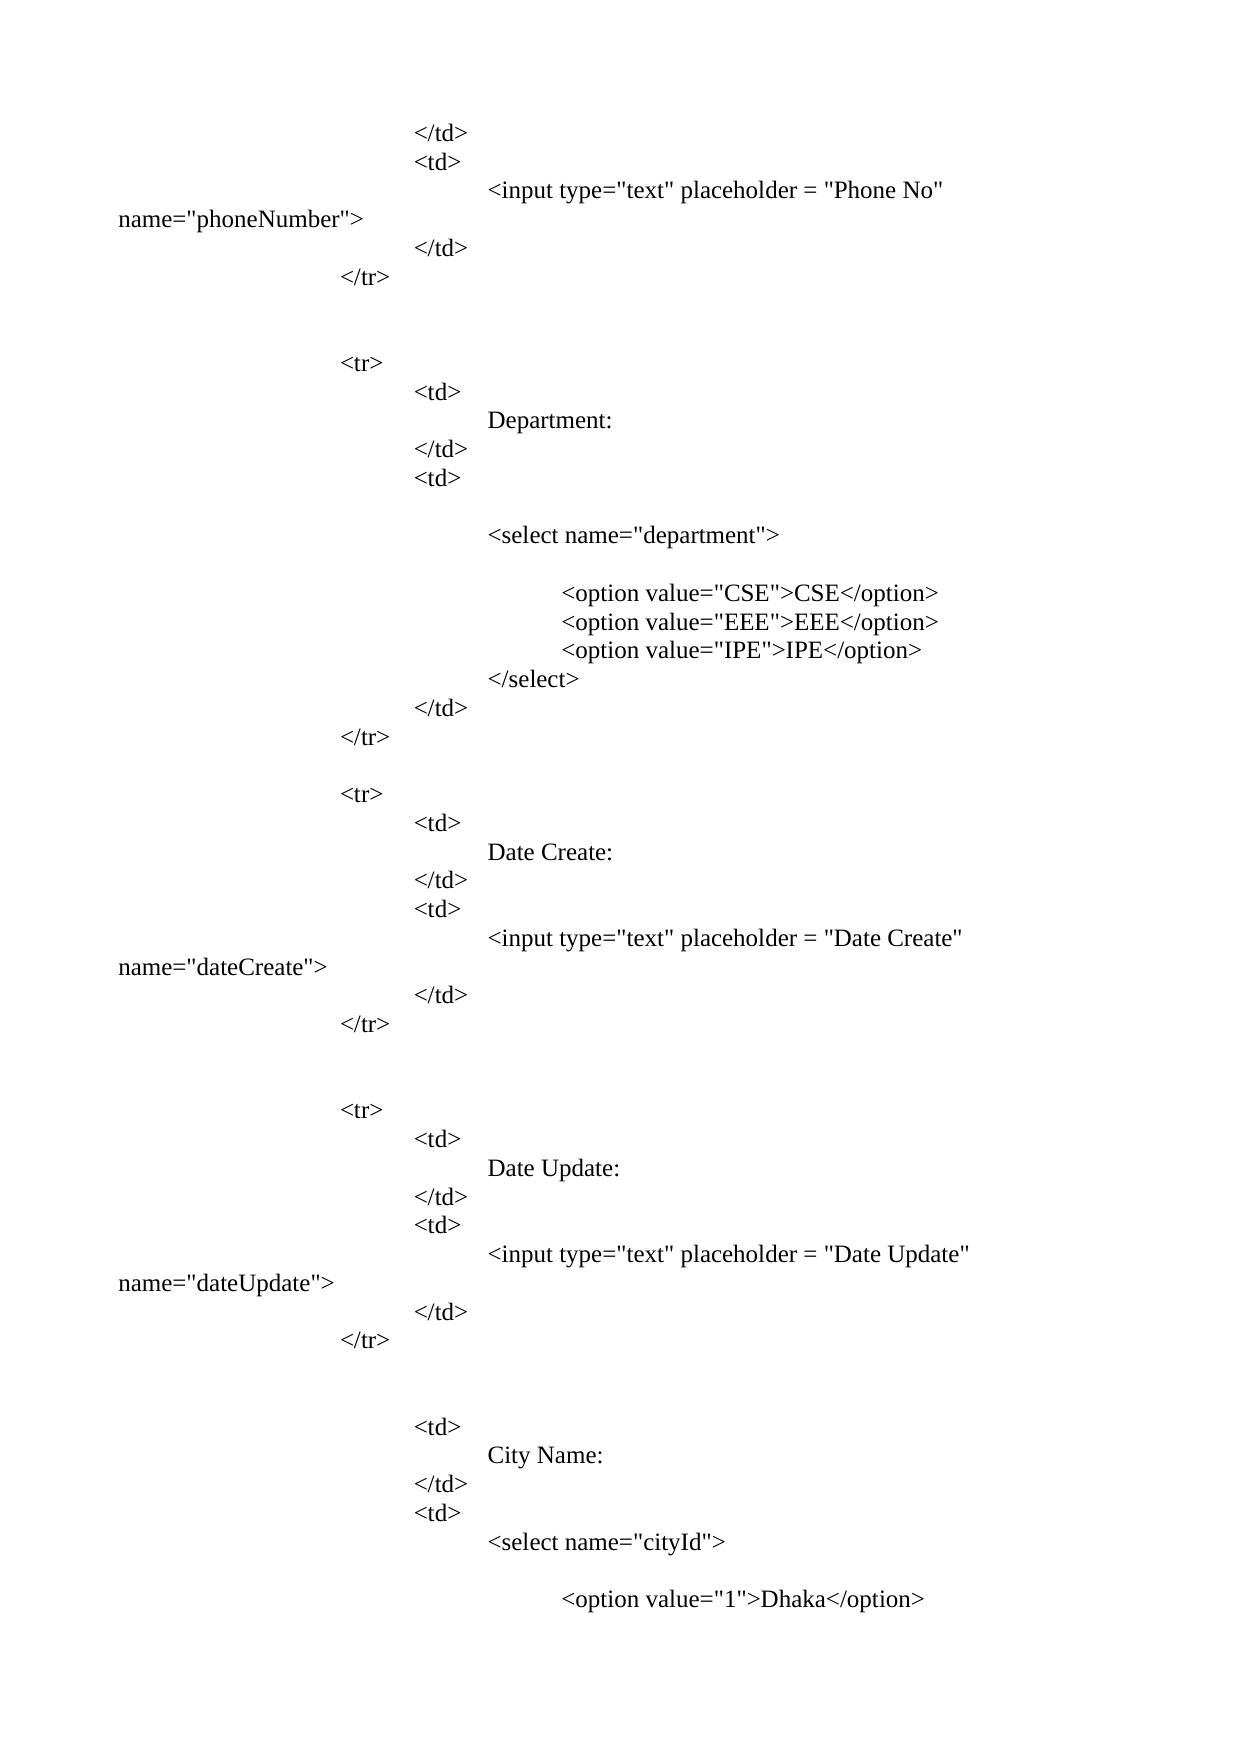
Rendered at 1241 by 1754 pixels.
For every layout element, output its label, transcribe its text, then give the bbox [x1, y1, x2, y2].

text <input type="text" placeholder = "Phone No" name="phoneNumber"> [118, 176, 1122, 233]
text </tr> [118, 722, 1122, 751]
text </select> [118, 664, 1122, 693]
text <td> [118, 147, 1122, 176]
text </td> [118, 1469, 1122, 1498]
text <input type="text" placeholder = "Date Create" name="dateCreate"> [118, 923, 1122, 981]
text <select name="department"> [118, 521, 1122, 549]
text </tr> [118, 1326, 1122, 1354]
text <option value="CSE">CSE</option> [118, 578, 1122, 607]
text <input type="text" placeholder = "Date Update" name="dateUpdate"> [118, 1239, 1122, 1297]
text </tr> [118, 1009, 1122, 1038]
text <select name="cityId"> [118, 1527, 1122, 1556]
text Department: [118, 406, 1122, 434]
text </tr> [118, 262, 1122, 291]
text <tr> [118, 779, 1122, 808]
text <td> [118, 808, 1122, 837]
text <td> [118, 377, 1122, 406]
text </td> [118, 118, 1122, 147]
text City Name: [118, 1441, 1122, 1469]
text <option value="1">Dhaka</option> [118, 1584, 1122, 1613]
text <tr> [118, 348, 1122, 377]
text </td> [118, 866, 1122, 894]
text <td> [118, 1412, 1122, 1441]
text <td> [118, 1498, 1122, 1527]
text </td> [118, 693, 1122, 722]
text <td> [118, 463, 1122, 492]
text Date Create: [118, 837, 1122, 866]
text <option value="IPE">IPE</option> [118, 636, 1122, 664]
text <tr> [118, 1096, 1122, 1124]
text <td> [118, 894, 1122, 923]
text <td> [118, 1211, 1122, 1239]
text </td> [118, 233, 1122, 262]
text </td> [118, 1182, 1122, 1211]
text </td> [118, 981, 1122, 1009]
text <td> [118, 1124, 1122, 1153]
text Date Update: [118, 1153, 1122, 1182]
text </td> [118, 434, 1122, 463]
text </td> [118, 1297, 1122, 1326]
text <option value="EEE">EEE</option> [118, 607, 1122, 636]
